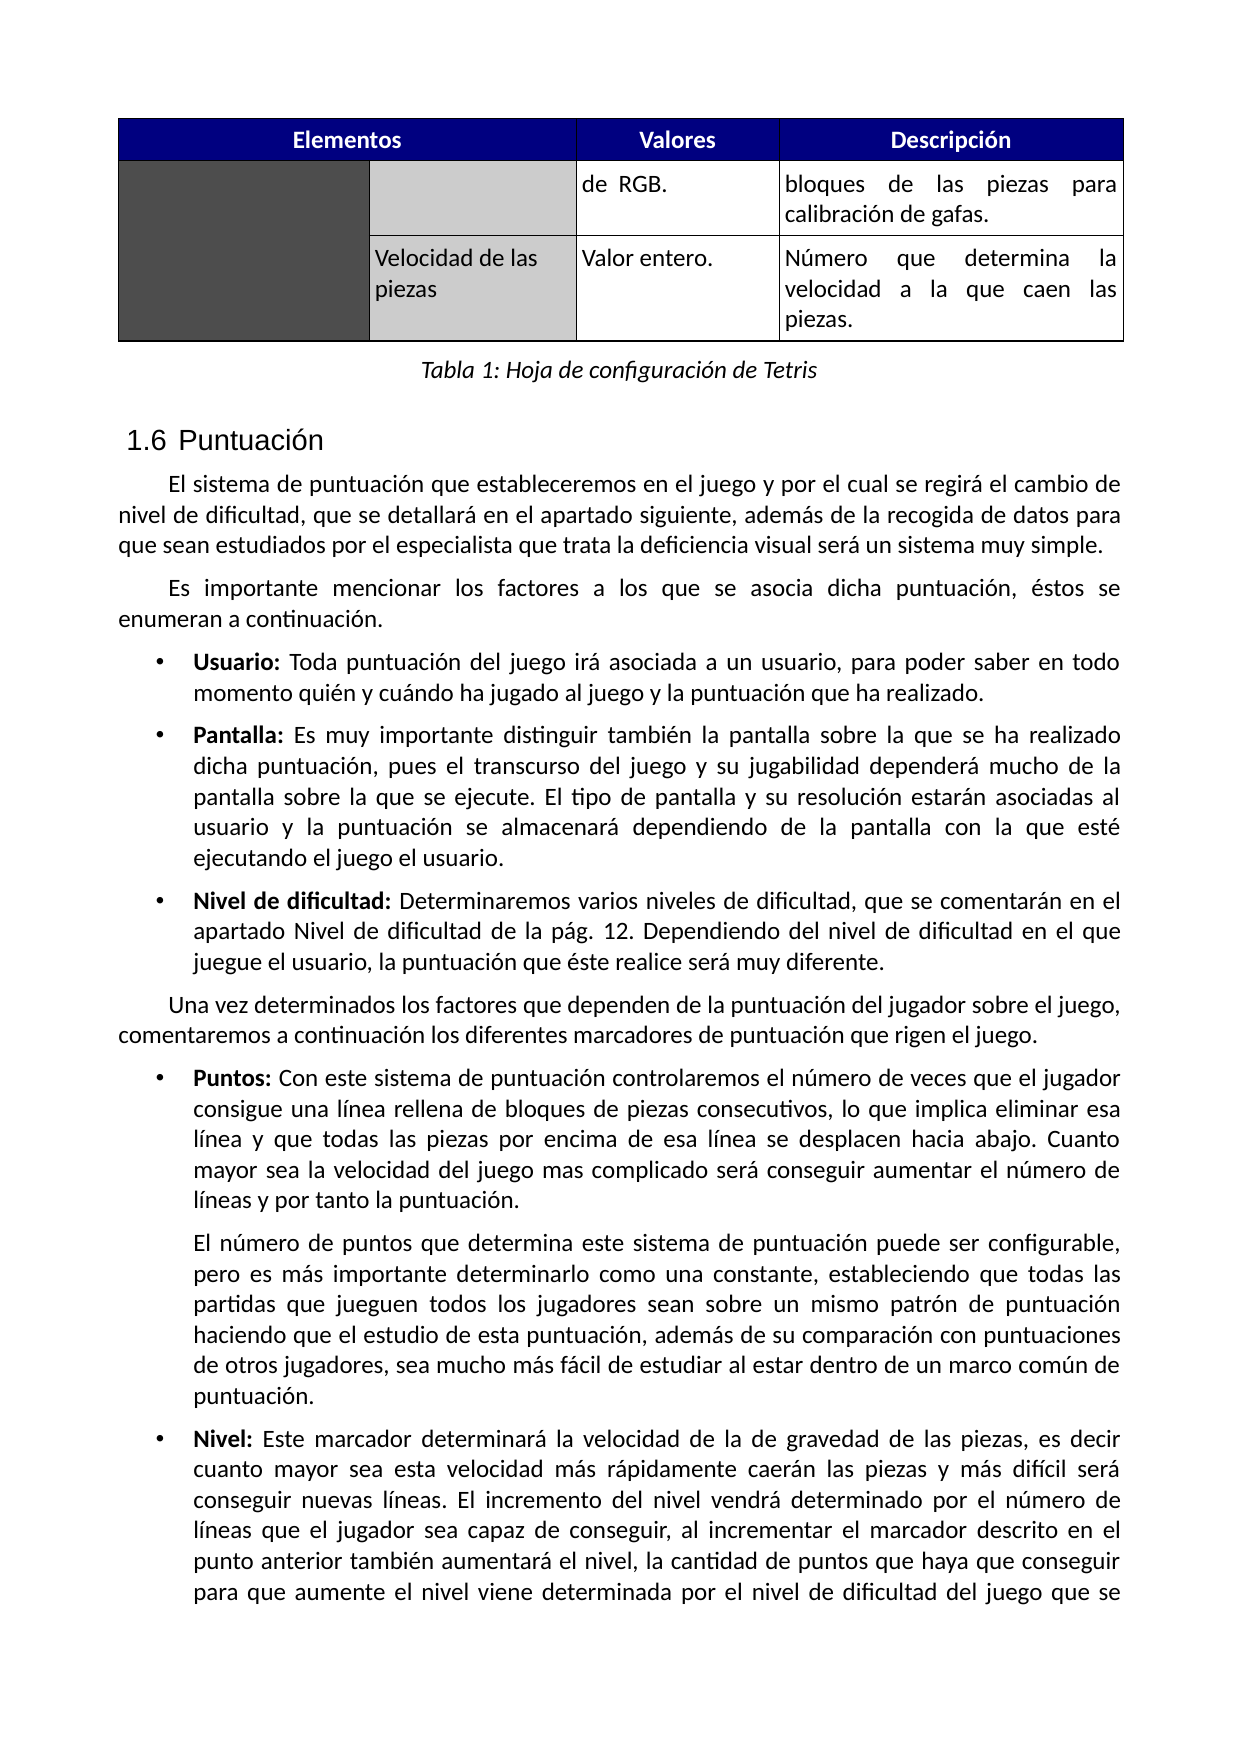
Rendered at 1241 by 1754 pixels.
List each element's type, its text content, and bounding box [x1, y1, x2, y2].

table_header Descripción [780, 119, 1123, 160]
table_cell [370, 161, 576, 235]
text El sistema de puntuación que estableceremos en el juego y por el cual se regirá el cambio de nivel de dificultad, que se detallará en el apartado siguiente, además de la recogida de datos para que sean estudiados por el especialista que trata la deficiencia visual será un sistema muy simple. [118, 468, 1122, 560]
table_cell Velocidad de las piezas [370, 236, 576, 340]
text Es importante mencionar los factores a los que se asocia dicha puntuación, éstos se enumeran a continuación. [118, 573, 1122, 634]
table_cell Valor entero. [577, 236, 779, 340]
table_cell bloques de las piezas para calibración de gafas. [780, 161, 1123, 235]
list Puntos: Con este sistema de puntuación controlaremos el número de veces que el jugador consigue una línea rellena de bloques de piezas consecutivos, lo que implica eliminar esa línea y que todas las piezas por encima de esa línea se desplacen hacia abajo. Cuanto mayor sea la velocidad del juego mas complicado será conseguir aumentar el número de líneas y por tanto la puntuación. [156, 1062, 1122, 1215]
list Pantalla: Es muy importante distinguir también la pantalla sobre la que se ha realizado dicha puntuación, pues el transcurso del juego y su jugabilidad dependerá mucho de la pantalla sobre la que se ejecute. El tipo de pantalla y su resolución estarán asociadas al usuario y la puntuación se almacenará dependiendo de la pantalla con la que esté ejecutando el juego el usuario. [156, 720, 1122, 872]
table_header Elementos [119, 119, 576, 160]
table_header Valores [577, 119, 779, 160]
list Nivel de dificultad: Determinaremos varios niveles de dificultad, que se comentarán en el apartado Nivel de dificultad de la pág. 12. Dependiendo del nivel de dificultad en el que juegue el usuario, la puntuación que éste realice será muy diferente. [156, 885, 1122, 976]
table_cell [119, 161, 369, 340]
list El número de puntos que determina este sistema de puntuación puede ser configurable, pero es más importante determinarlo como una constante, estableciendo que todas las partidas que jueguen todos los jugadores sean sobre un mismo patrón de puntuación haciendo que el estudio de esta puntuación, además de su comparación con puntuaciones de otros jugadores, sea mucho más fácil de estudiar al estar dentro de un marco común de puntuación. [156, 1227, 1122, 1411]
list Usuario: Toda puntuación del juego irá asociada a un usuario, para poder saber en todo momento quién y cuándo ha jugado al juego y la puntuación que ha realizado. [156, 646, 1122, 707]
list Nivel: Este marcador determinará la velocidad de la de gravedad de las piezas, es decir cuanto mayor sea esta velocidad más rápidamente caerán las piezas y más difícil será conseguir nuevas líneas. El incremento del nivel vendrá determinado por el número de líneas que el jugador sea capaz de conseguir, al incrementar el marcador descrito en el punto anterior también aumentará el nivel, la cantidad de puntos que haya que conseguir para que aumente el nivel viene determinada por el nivel de dificultad del juego que se [156, 1423, 1122, 1606]
text Tabla 1: Hoja de configuración de Tetris [118, 354, 1122, 385]
table_cell Número que determina la velocidad a la que caen las piezas. [780, 236, 1123, 340]
table_cell de RGB. [577, 161, 779, 235]
text Una vez determinados los factores que dependen de la puntuación del jugador sobre el juego, comentaremos a continuación los diferentes marcadores de puntuación que rigen el juego. [118, 989, 1122, 1050]
subtitle Puntuación [118, 422, 1122, 456]
